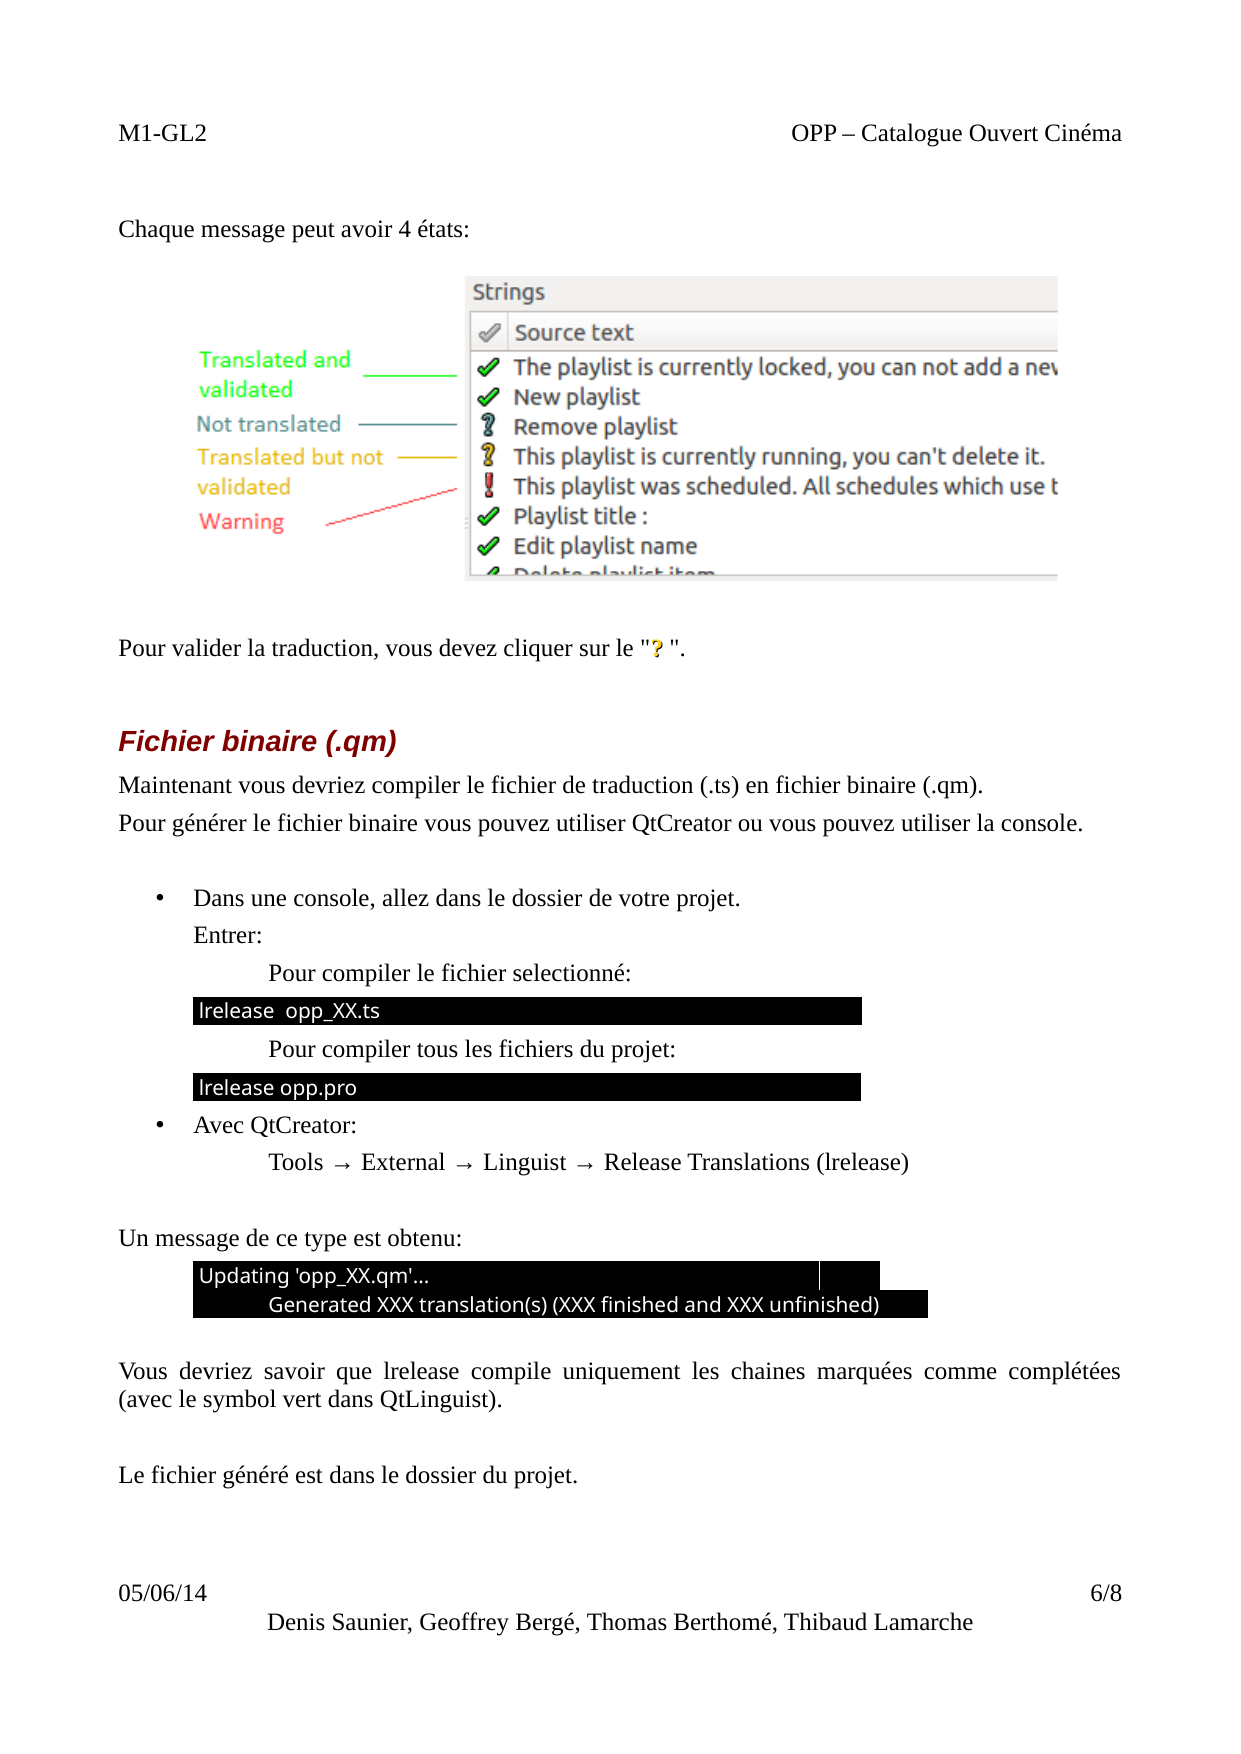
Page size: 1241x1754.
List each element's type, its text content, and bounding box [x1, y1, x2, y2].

text Vous devriez savoir que lrelease compile uniquement les chaines marquées comme complétées (avec le symbol vert dans QtLinguist). [118, 1356, 1122, 1413]
subtitle Fichier binaire (.qm) [118, 724, 1122, 757]
list Entrer: [156, 920, 1122, 949]
text Pour générer le fichier binaire vous pouvez utiliser QtCreator ou vous pouvez utiliser la console. [118, 808, 1122, 836]
text Chaque message peut avoir 4 états: [118, 214, 1122, 243]
list Tools → External → Linguist → Release Translations (lrelease) [156, 1147, 1122, 1176]
list Pour compiler le fichier selectionné: [156, 958, 1122, 987]
list Avec QtCreator: [156, 1110, 1122, 1139]
list Dans une console, allez dans le dossier de votre projet. [156, 883, 1122, 912]
list lrelease opp_XX.ts [6, 996, 1122, 1025]
picture [182, 276, 1058, 581]
text Pour valider la traduction, vous devez cliquer sur le "? ". [118, 633, 1122, 661]
text Updating 'opp_XX.qm'... a [118, 1260, 1122, 1290]
text Le fichier généré est dans le dossier du projet. [118, 1460, 1122, 1488]
text Maintenant vous devriez compiler le fichier de traduction (.ts) en fichier binaire (.qm). [118, 770, 1122, 799]
list Pour compiler tous les fichiers du projet: [156, 1034, 1122, 1063]
list lrelease opp.pro [6, 1072, 1122, 1101]
text Generated XXX translation(s) (XXX finished and XXX unfinished) [118, 1290, 1122, 1318]
text Un message de ce type est obtenu: [118, 1223, 1122, 1251]
